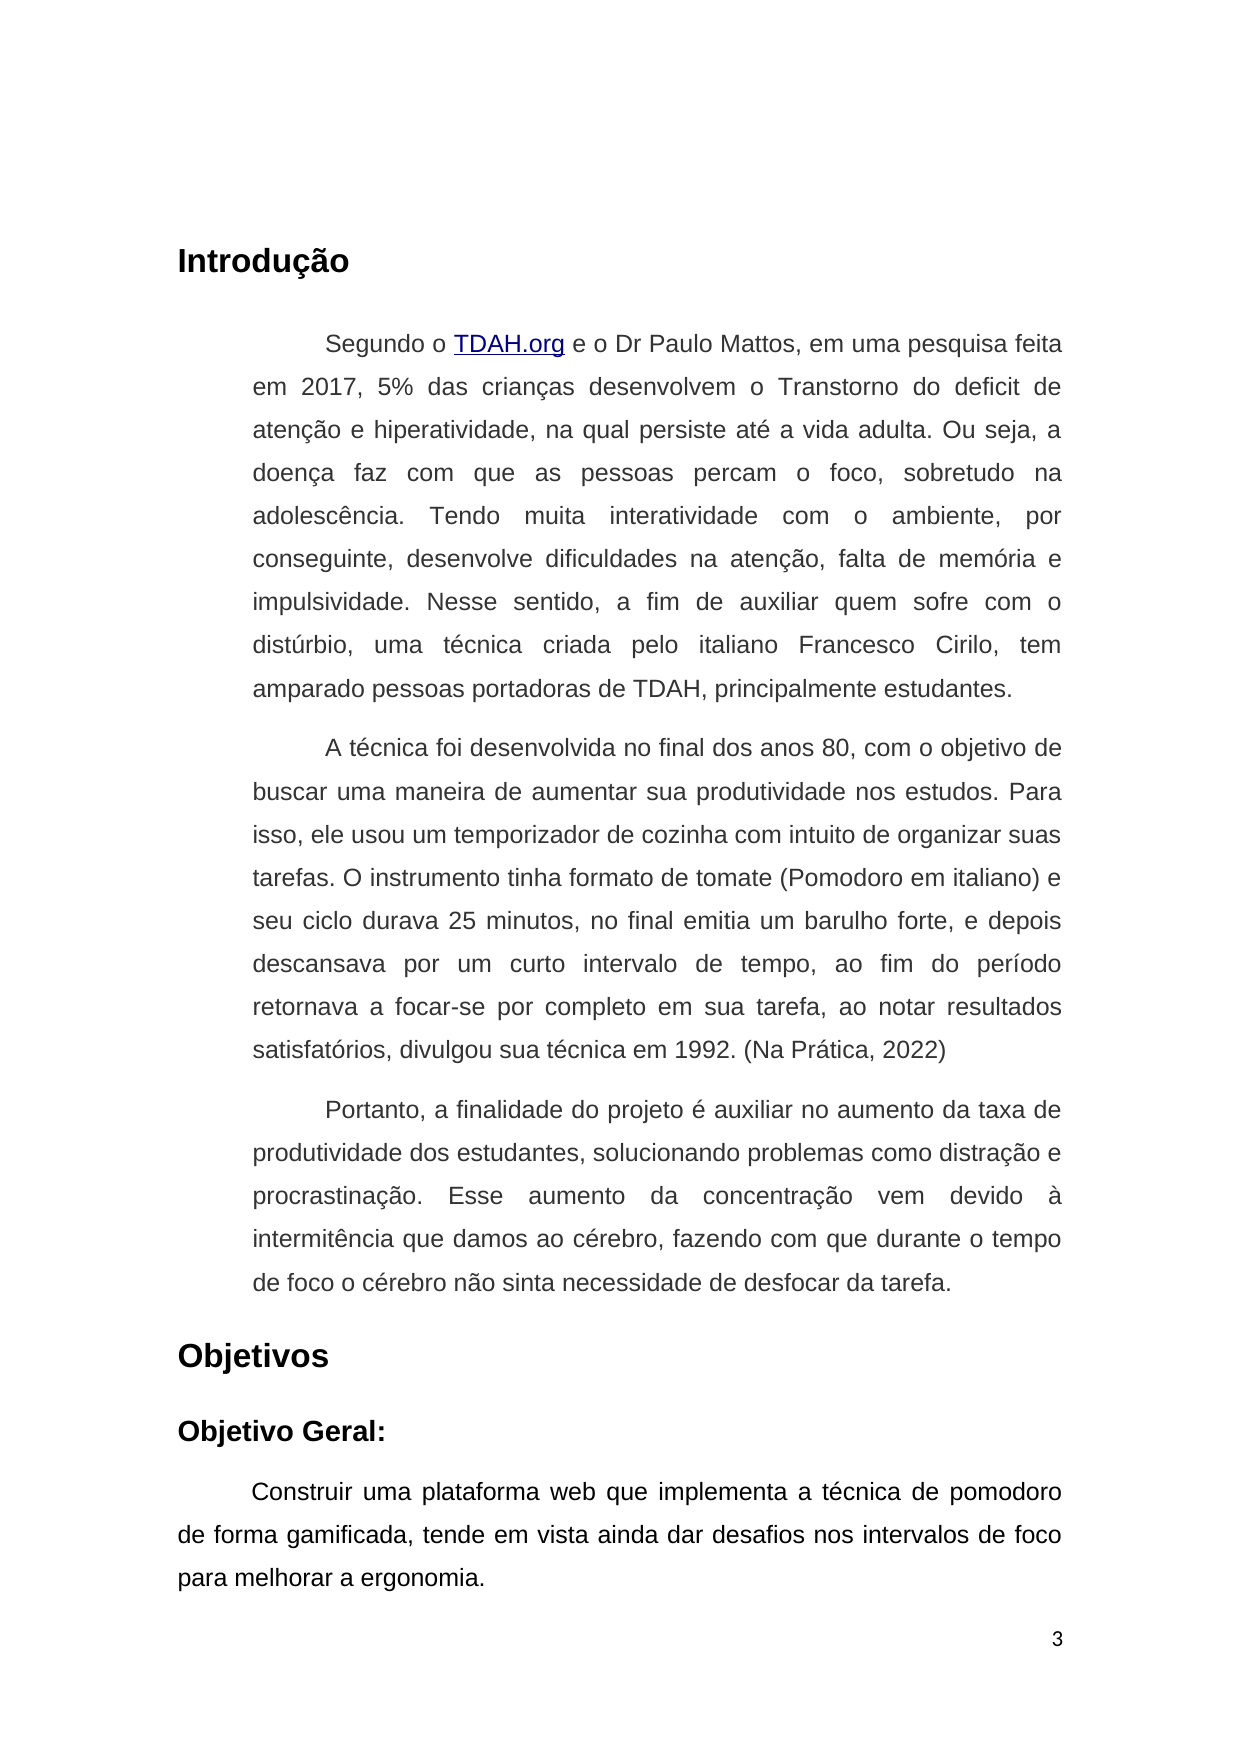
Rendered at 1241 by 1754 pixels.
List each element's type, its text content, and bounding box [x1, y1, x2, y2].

text Construir uma plataforma web que implementa a técnica de pomodoro de forma gamificada, tende em vista ainda dar desafios nos intervalos de foco para melhorar a ergonomia. [177, 1477, 1063, 1592]
text A técnica foi desenvolvida no final dos anos 80, com o objetivo de buscar uma maneira de aumentar sua produtividade nos estudos. Para isso, ele usou um temporizador de cozinha com intuito de organizar suas tarefas. O instrumento tinha formato de tomate (Pomodoro em italiano) e seu ciclo durava 25 minutos, no final emitia um barulho forte, e depois descansava por um curto intervalo de tempo, ao fim do período retornava a focar-se por completo em sua tarefa, ao notar resultados satisfatórios, divulgou sua técnica em 1992. (Na Prática, 2022) [252, 733, 1063, 1064]
subtitle Introdução [177, 241, 1063, 279]
text Portanto, a finalidade do projeto é auxiliar no aumento da taxa de produtividade dos estudantes, solucionando problemas como distração e procrastinação. Esse aumento da concentração vem devido à intermitência que damos ao cérebro, fazendo com que durante o tempo de foco o cérebro não sinta necessidade de desfocar da tarefa. [252, 1095, 1063, 1296]
subtitle Objetivo Geral: [177, 1414, 1063, 1448]
subtitle Objetivos [177, 1336, 1063, 1374]
text Segundo o TDAH.org e o Dr Paulo Mattos, em uma pesquisa feita em 2017, 5% das crianças desenvolvem o Transtorno do deficit de atenção e hiperatividade, na qual persiste até a vida adulta. Ou seja, a doença faz com que as pessoas percam o foco, sobretudo na adolescência. Tendo muita interatividade com o ambiente, por conseguinte, desenvolve dificuldades na atenção, falta de memória e impulsividade. Nesse sentido, a fim de auxiliar quem sofre com o distúrbio, uma técnica criada pelo italiano Francesco Cirilo, tem amparado pessoas portadoras de TDAH, principalmente estudantes. [252, 329, 1063, 702]
